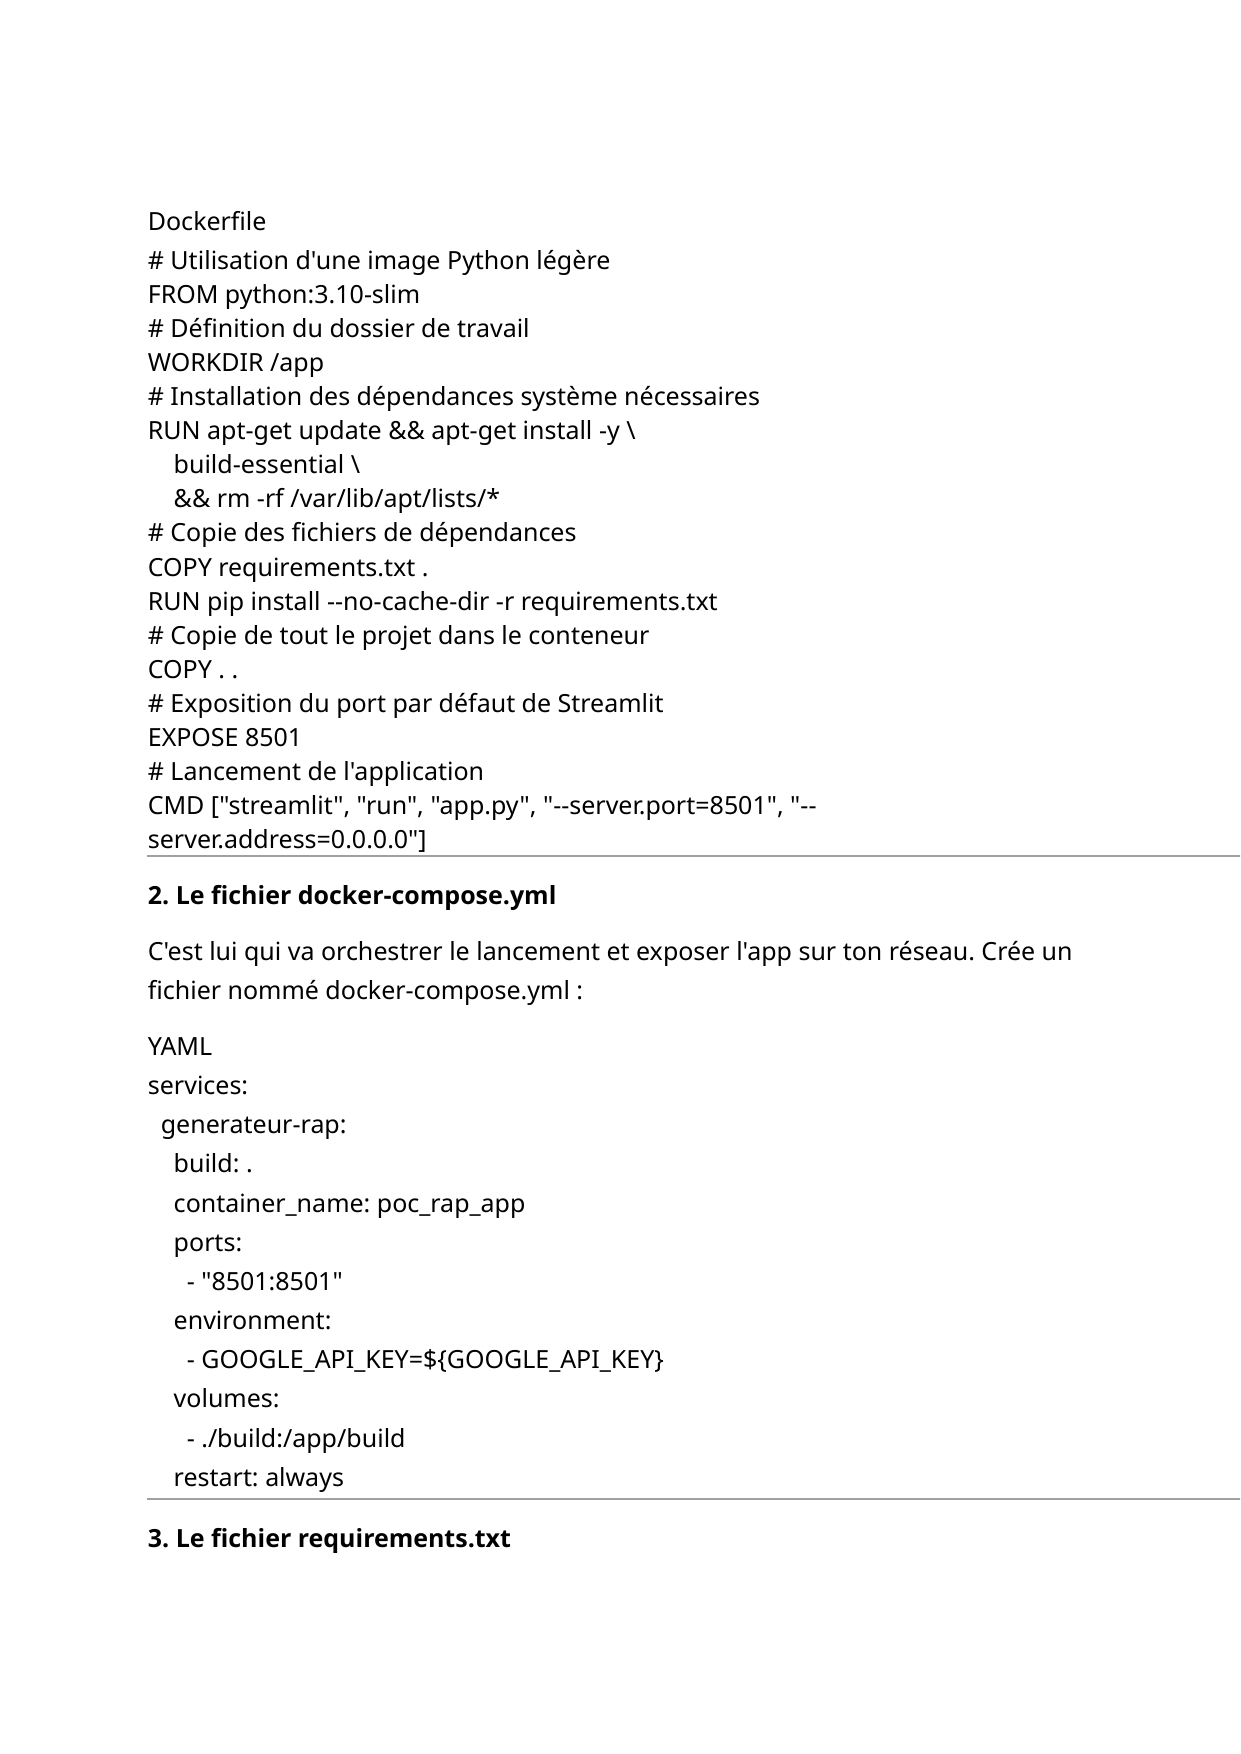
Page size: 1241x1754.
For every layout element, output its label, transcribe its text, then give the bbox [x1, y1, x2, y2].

text # Définition du dossier de travail [148, 311, 1093, 345]
text - "8501:8501" [148, 1264, 1093, 1298]
text RUN apt-get update && apt-get install -y \ [148, 413, 1093, 447]
text Dockerfile [148, 203, 1093, 237]
text build-essential \ [148, 447, 1093, 481]
text # Utilisation d'une image Python légère [148, 243, 1093, 277]
text COPY . . [148, 651, 1093, 685]
text environment: [148, 1303, 1093, 1337]
text - ./build:/app/build [148, 1420, 1093, 1454]
text services: [148, 1068, 1093, 1102]
text COPY requirements.txt . [148, 549, 1093, 583]
text # Lancement de l'application [148, 753, 1093, 788]
text 3. Le fichier requirements.txt [148, 1521, 1093, 1555]
text volumes: [148, 1381, 1093, 1415]
text container_name: poc_rap_app [148, 1185, 1093, 1219]
text build: . [148, 1146, 1093, 1180]
text WORKDIR /app [148, 345, 1093, 379]
text restart: always [148, 1459, 1093, 1493]
text C'est lui qui va orchestrer le lancement et exposer l'app sur ton réseau. Crée un fichier nommé docker-compose.yml : [148, 934, 1093, 1007]
text && rm -rf /var/lib/apt/lists/* [148, 481, 1093, 515]
text CMD ["streamlit", "run", "app.py", "--server.port=8501", "--server.address=0.0.0.0"] [148, 788, 1093, 855]
text RUN pip install --no-cache-dir -r requirements.txt [148, 583, 1093, 617]
text YAML [148, 1029, 1093, 1063]
text # Installation des dépendances système nécessaires [148, 379, 1093, 413]
text generateur-rap: [148, 1107, 1093, 1141]
text - GOOGLE_API_KEY=${GOOGLE_API_KEY} [148, 1342, 1093, 1376]
text EXPOSE 8501 [148, 719, 1093, 753]
text # Exposition du port par défaut de Streamlit [148, 685, 1093, 719]
text # Copie des fichiers de dépendances [148, 515, 1093, 549]
text # Copie de tout le projet dans le conteneur [148, 617, 1093, 651]
text FROM python:3.10-slim [148, 277, 1093, 311]
text ports: [148, 1224, 1093, 1258]
text 2. Le fichier docker-compose.yml [148, 878, 1093, 912]
